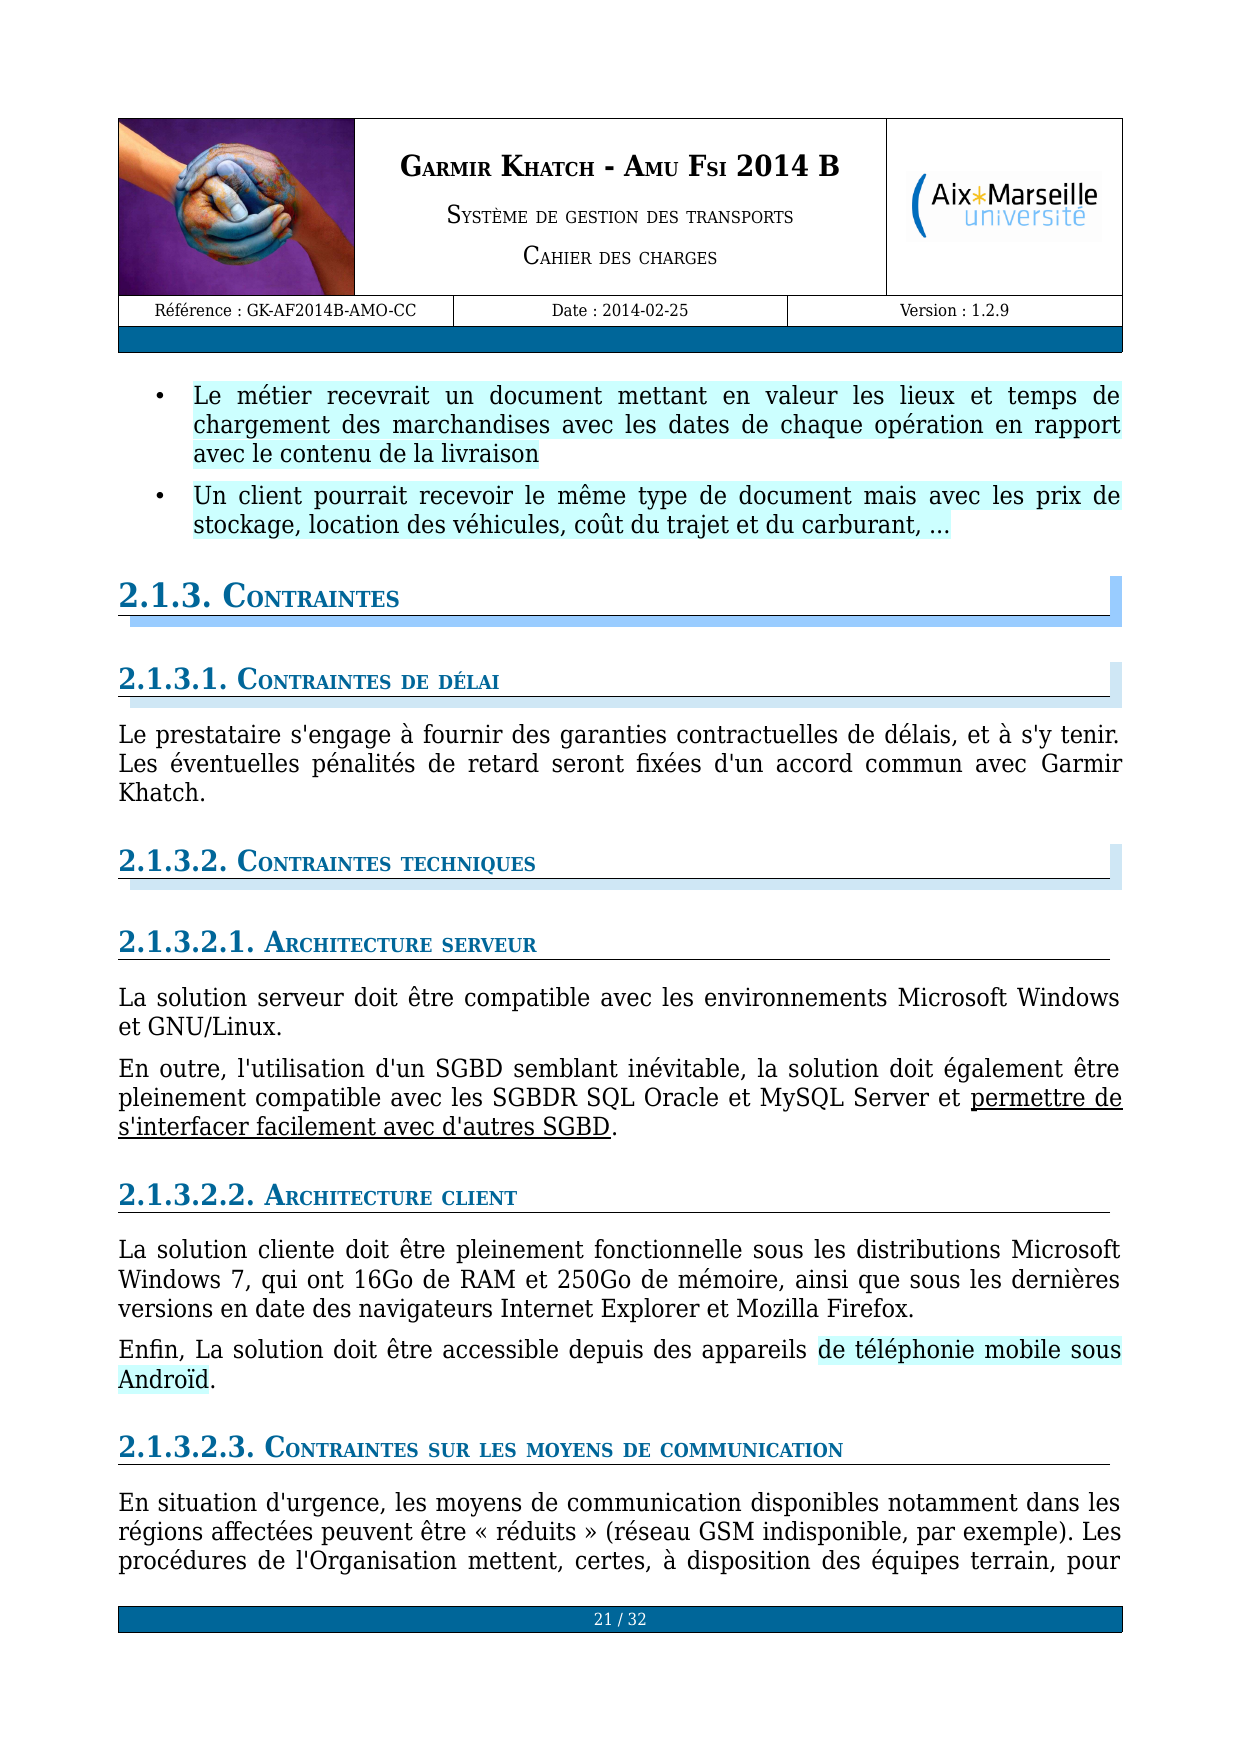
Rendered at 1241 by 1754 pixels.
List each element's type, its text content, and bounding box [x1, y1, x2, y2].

subtitle Contraintes de délai [118, 662, 1110, 696]
subtitle Architecture serveur [118, 925, 1110, 959]
text Enfin, La solution doit être accessible depuis des appareils de téléphonie mobile sous Androïd. [118, 1336, 1122, 1394]
list Le métier recevrait un document mettant en valeur les lieux et temps de chargement des marchandises avec les dates de chaque opération en rapport avec le contenu de la livraison [156, 381, 1122, 469]
picture [887, 126, 1122, 288]
text En outre, l'utilisation d'un SGBD semblant inévitable, la solution doit également être pleinement compatible avec les SGBDR SQL Oracle et MySQL Server et permettre de s'interfacer facilement avec d'autres SGBD. [118, 1054, 1122, 1142]
subtitle Contraintes sur les moyens de communication [118, 1430, 1110, 1464]
text En situation d'urgence, les moyens de communication disponibles notamment dans les régions affectées peuvent être « réduits » (réseau GSM indisponible, par exemple). Les procédures de l'Organisation mettent, certes, à disposition des équipes terrain, pour [118, 1488, 1122, 1576]
subtitle Contraintes [118, 576, 1110, 615]
text Le prestataire s'engage à fournir des garanties contractuelles de délais, et à s'y tenir. Les éventuelles pénalités de retard seront fixées d'un accord commun avec Garmir Khatch. [118, 720, 1122, 808]
picture [119, 119, 354, 295]
text La solution cliente doit être pleinement fonctionnelle sous les distributions Microsoft Windows 7, qui ont 16Go de RAM et 250Go de mémoire, ainsi que sous les dernières versions en date des navigateurs Internet Explorer et Mozilla Firefox. [118, 1236, 1122, 1323]
list Un client pourrait recevoir le même type de document mais avec les prix de stockage, location des véhicules, coût du trajet et du carburant, ... [156, 481, 1122, 539]
subtitle Contraintes techniques [118, 844, 1110, 878]
text La solution serveur doit être compatible avec les environnements Microsoft Windows et GNU/Linux. [118, 983, 1122, 1042]
subtitle Architecture client [118, 1178, 1110, 1212]
